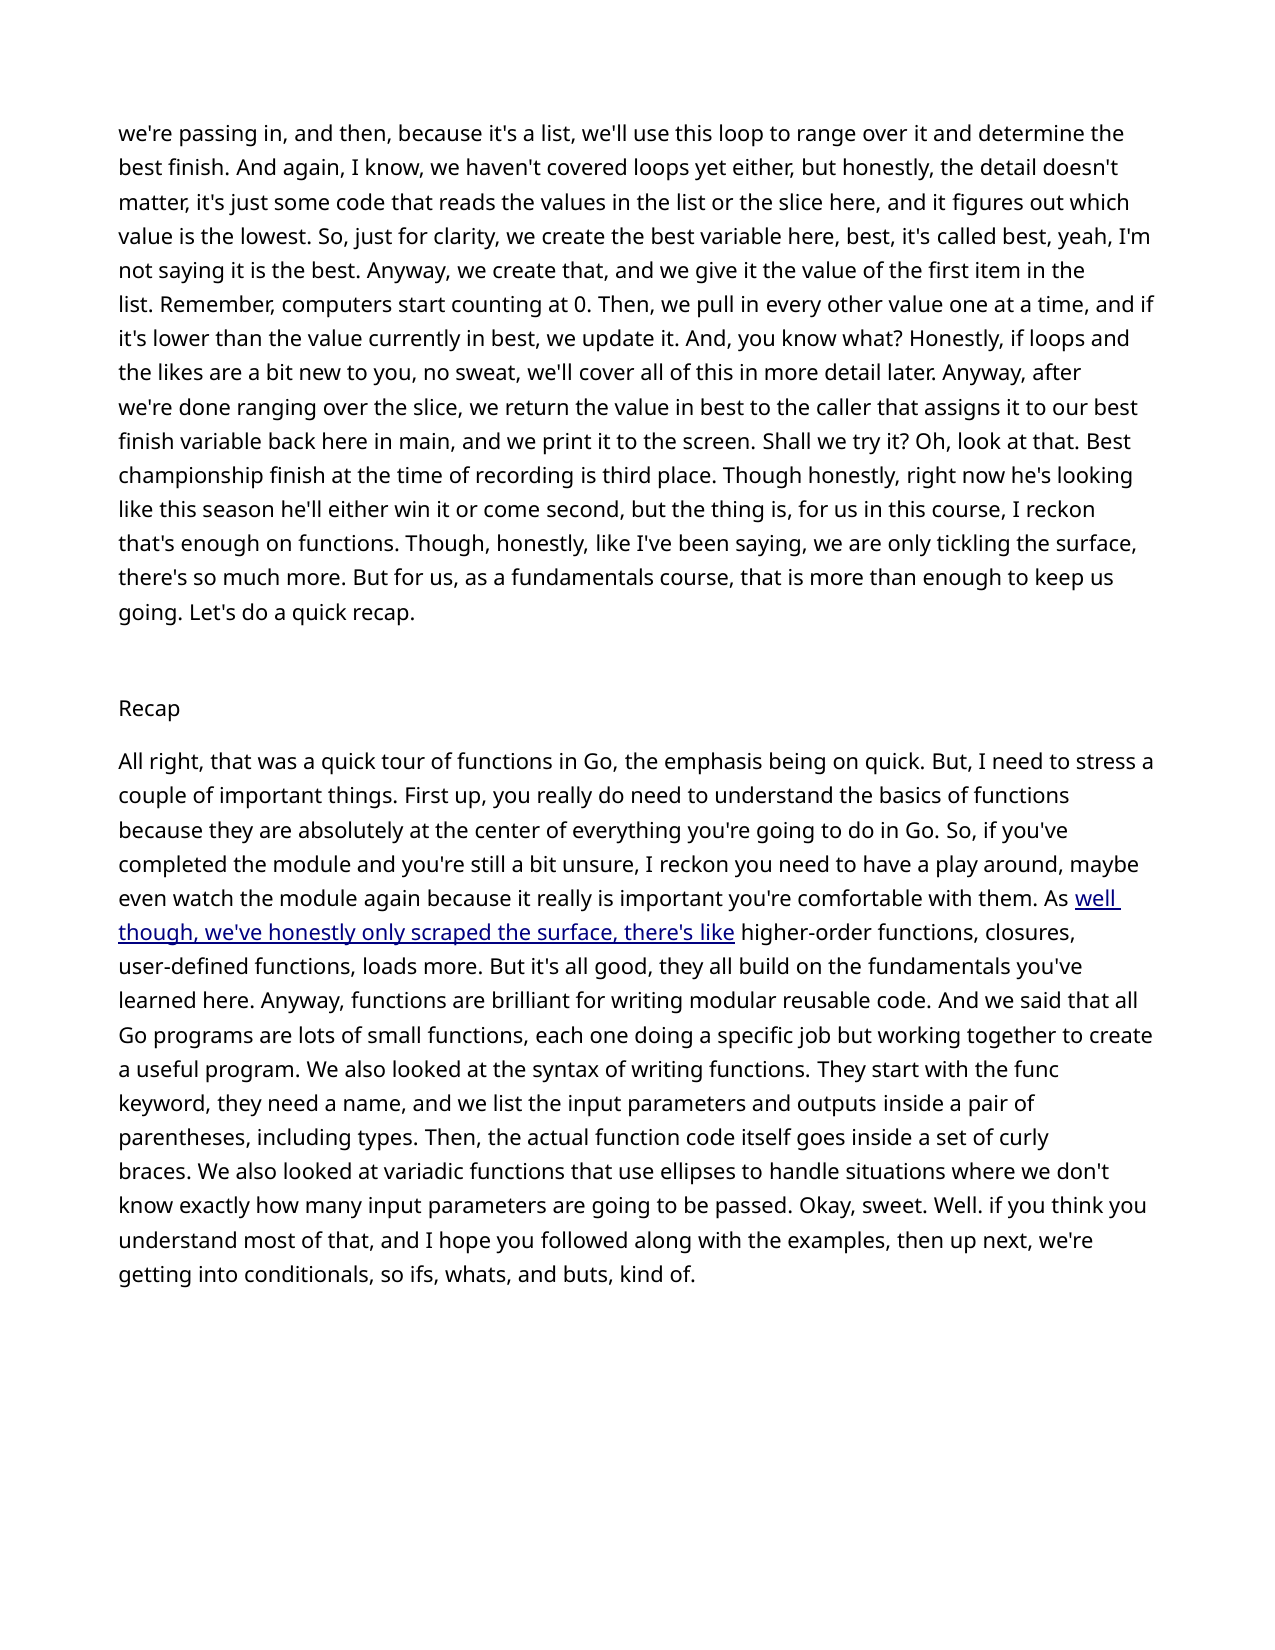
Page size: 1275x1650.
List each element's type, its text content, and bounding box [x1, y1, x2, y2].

text we're passing in, and then, because it's a list, we'll use this loop to range over it and determine the best finish. And again, I know, we haven't covered loops yet either, but honestly, the detail doesn't matter, it's just some code that reads the values in the list or the slice here, and it figures out which value is the lowest. So, just for clarity, we create the best variable here, best, it's called best, yeah, I'm not saying it is the best. Anyway, we create that, and we give it the value of the first item in the list. Remember, computers start counting at 0. Then, we pull in every other value one at a time, and if it's lower than the value currently in best, we update it. And, you know what? Honestly, if loops and the likes are a bit new to you, no sweat, we'll cover all of this in more detail later. Anyway, after we're done ranging over the slice, we return the value in best to the caller that assigns it to our best finish variable back here in main, and we print it to the screen. Shall we try it? Oh, look at that. Best championship finish at the time of recording is third place. Though honestly, right now he's looking like this season he'll either win it or come second, but the thing is, for us in this course, I reckon that's enough on functions. Though, honestly, like I've been saying, we are only tickling the surface, there's so much more. But for us, as a fundamentals course, that is more than enough to keep us going. Let's do a quick recap. [118, 118, 1157, 626]
subtitle Recap [118, 693, 1157, 723]
text All right, that was a quick tour of functions in Go, the emphasis being on quick. But, I need to stress a couple of important things. First up, you really do need to understand the basics of functions because they are absolutely at the center of everything you're going to do in Go. So, if you've completed the module and you're still a bit unsure, I reckon you need to have a play around, maybe even watch the module again because it really is important you're comfortable with them. As well though, we've honestly only scraped the surface, there's like higher‑order functions, closures, user‑defined functions, loads more. But it's all good, they all build on the fundamentals you've learned here. Anyway, functions are brilliant for writing modular reusable code. And we said that all Go programs are lots of small functions, each one doing a specific job but working together to create a useful program. We also looked at the syntax of writing functions. They start with the func keyword, they need a name, and we list the input parameters and outputs inside a pair of parentheses, including types. Then, the actual function code itself goes inside a set of curly braces. We also looked at variadic functions that use ellipses to handle situations where we don't know exactly how many input parameters are going to be passed. Okay, sweet. Well. if you think you understand most of that, and I hope you followed along with the examples, then up next, we're getting into conditionals, so ifs, whats, and buts, kind of. [118, 746, 1157, 1289]
